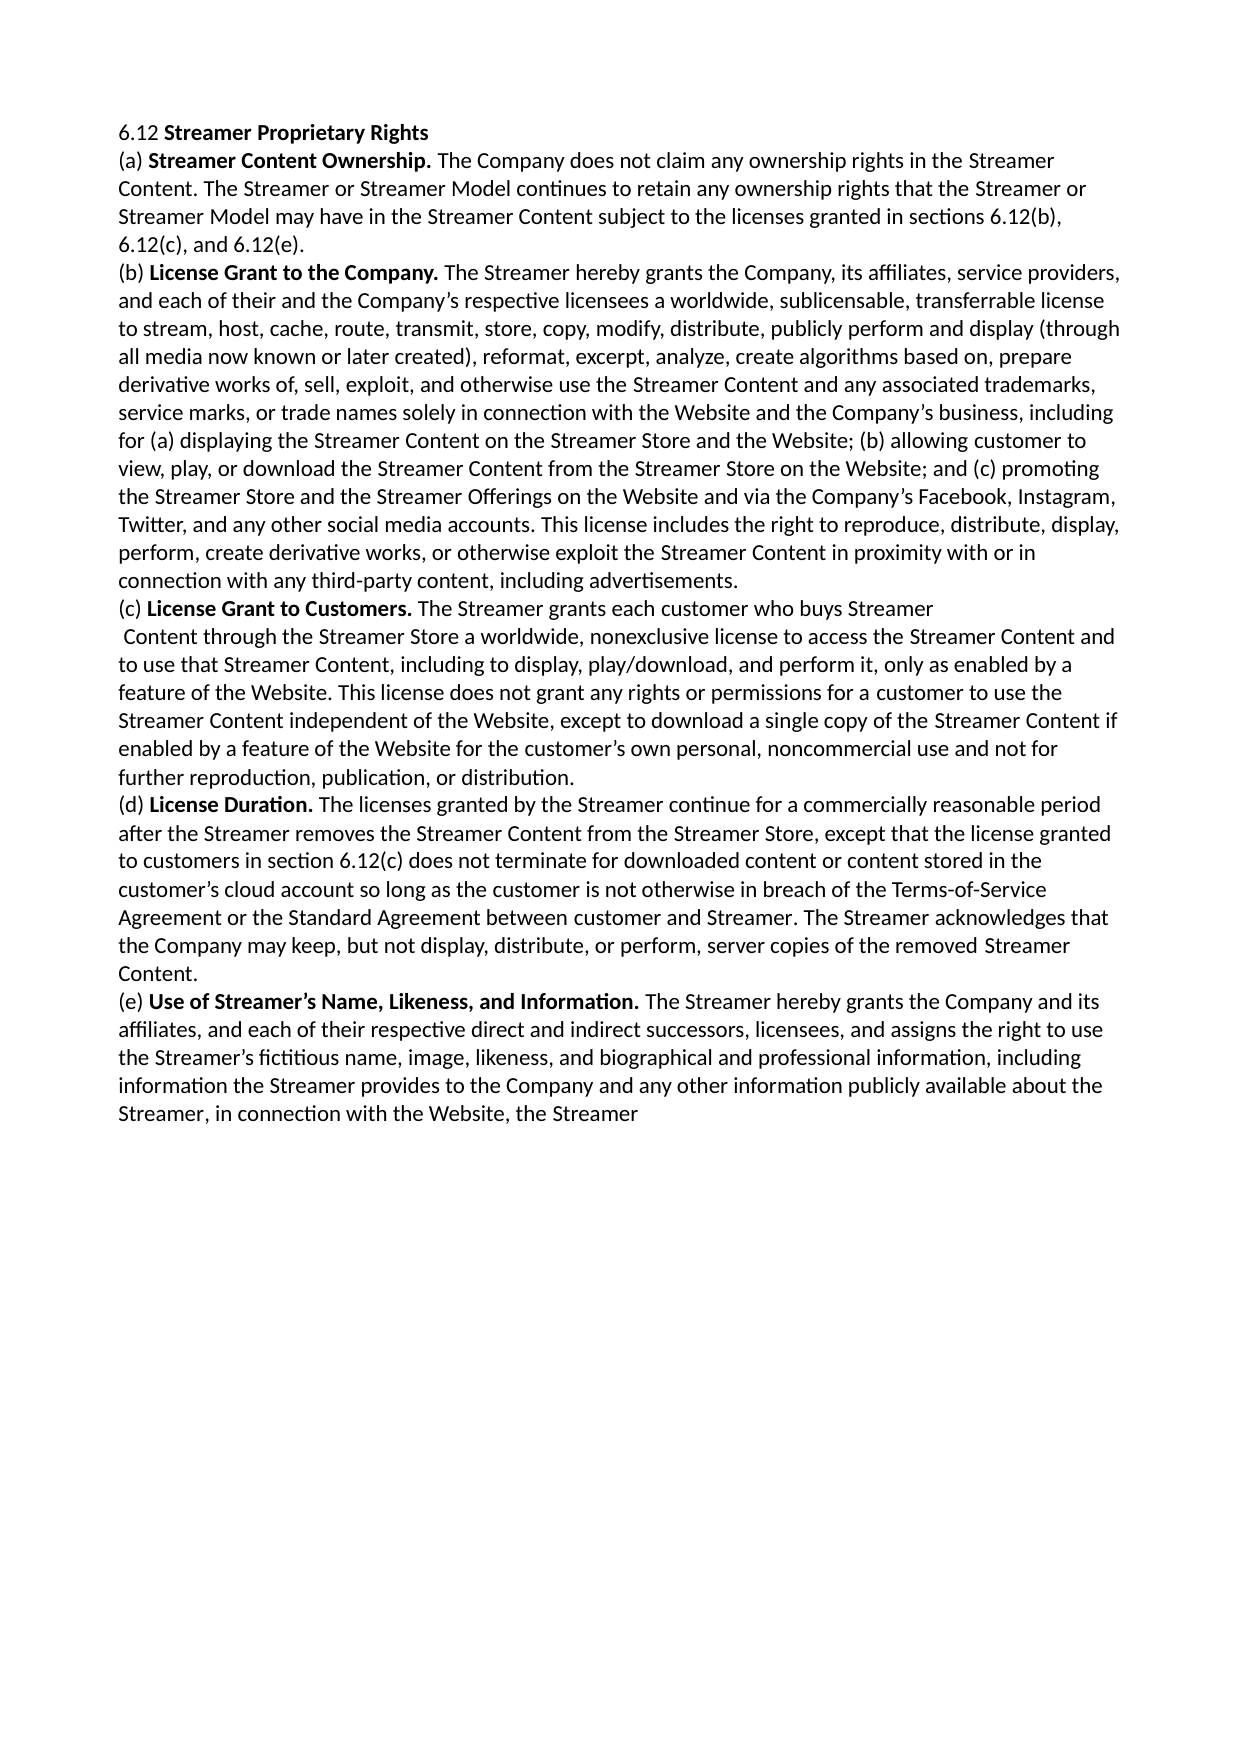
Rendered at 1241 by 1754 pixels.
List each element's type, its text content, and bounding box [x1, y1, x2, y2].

text 6.12 Streamer Proprietary Rights [118, 118, 1122, 146]
text (a) Streamer Content Ownership. The Company does not claim any ownership rights in the Streamer Content. The Streamer or Streamer Model continues to retain any ownership rights that the Streamer or Streamer Model may have in the Streamer Content subject to the licenses granted in sections 6.12(b), 6.12(c), and 6.12(e). [118, 146, 1122, 258]
text (d) License Duration. The licenses granted by the Streamer continue for a commercially reasonable period after the Streamer removes the Streamer Content from the Streamer Store, except that the license granted to customers in section 6.12(c) does not terminate for downloaded content or content stored in the customer’s cloud account so long as the customer is not otherwise in breach of the Terms-of-Service Agreement or the Standard Agreement between customer and Streamer. The Streamer acknowledges that the Company may keep, but not display, distribute, or perform, server copies of the removed Streamer Content. [118, 791, 1122, 987]
text (b) License Grant to the Company. The Streamer hereby grants the Company, its affiliates, service providers, and each of their and the Company’s respective licensees a worldwide, sublicensable, transferrable license to stream, host, cache, route, transmit, store, copy, modify, distribute, publicly perform and display (through all media now known or later created), reformat, excerpt, analyze, create algorithms based on, prepare derivative works of, sell, exploit, and otherwise use the Streamer Content and any associated trademarks, service marks, or trade names solely in connection with the Website and the Company’s business, including for (a) displaying the Streamer Content on the Streamer Store and the Website; (b) allowing customer to view, play, or download the Streamer Content from the Streamer Store on the Website; and (c) promoting the Streamer Store and the Streamer Offerings on the Website and via the Company’s Facebook, Instagram, Twitter, and any other social media accounts. This license includes the right to reproduce, distribute, display, perform, create derivative works, or otherwise exploit the Streamer Content in proximity with or in connection with any third-party content, including advertisements. [118, 258, 1122, 594]
text Content through the Streamer Store a worldwide, nonexclusive license to access the Streamer Content and to use that Streamer Content, including to display, play/download, and perform it, only as enabled by a feature of the Website. This license does not grant any rights or permissions for a customer to use the Streamer Content independent of the Website, except to download a single copy of the Streamer Content if enabled by a feature of the Website for the customer’s own personal, noncommercial use and not for further reproduction, publication, or distribution. [118, 622, 1122, 791]
text (e) Use of Streamer’s Name, Likeness, and Information. The Streamer hereby grants the Company and its affiliates, and each of their respective direct and indirect successors, licensees, and assigns the right to use the Streamer’s fictitious name, image, likeness, and biographical and professional information, including information the Streamer provides to the Company and any other information publicly available about the Streamer, in connection with the Website, the Streamer [118, 987, 1122, 1127]
text (c) License Grant to Customers. The Streamer grants each customer who buys Streamer [118, 594, 1122, 622]
